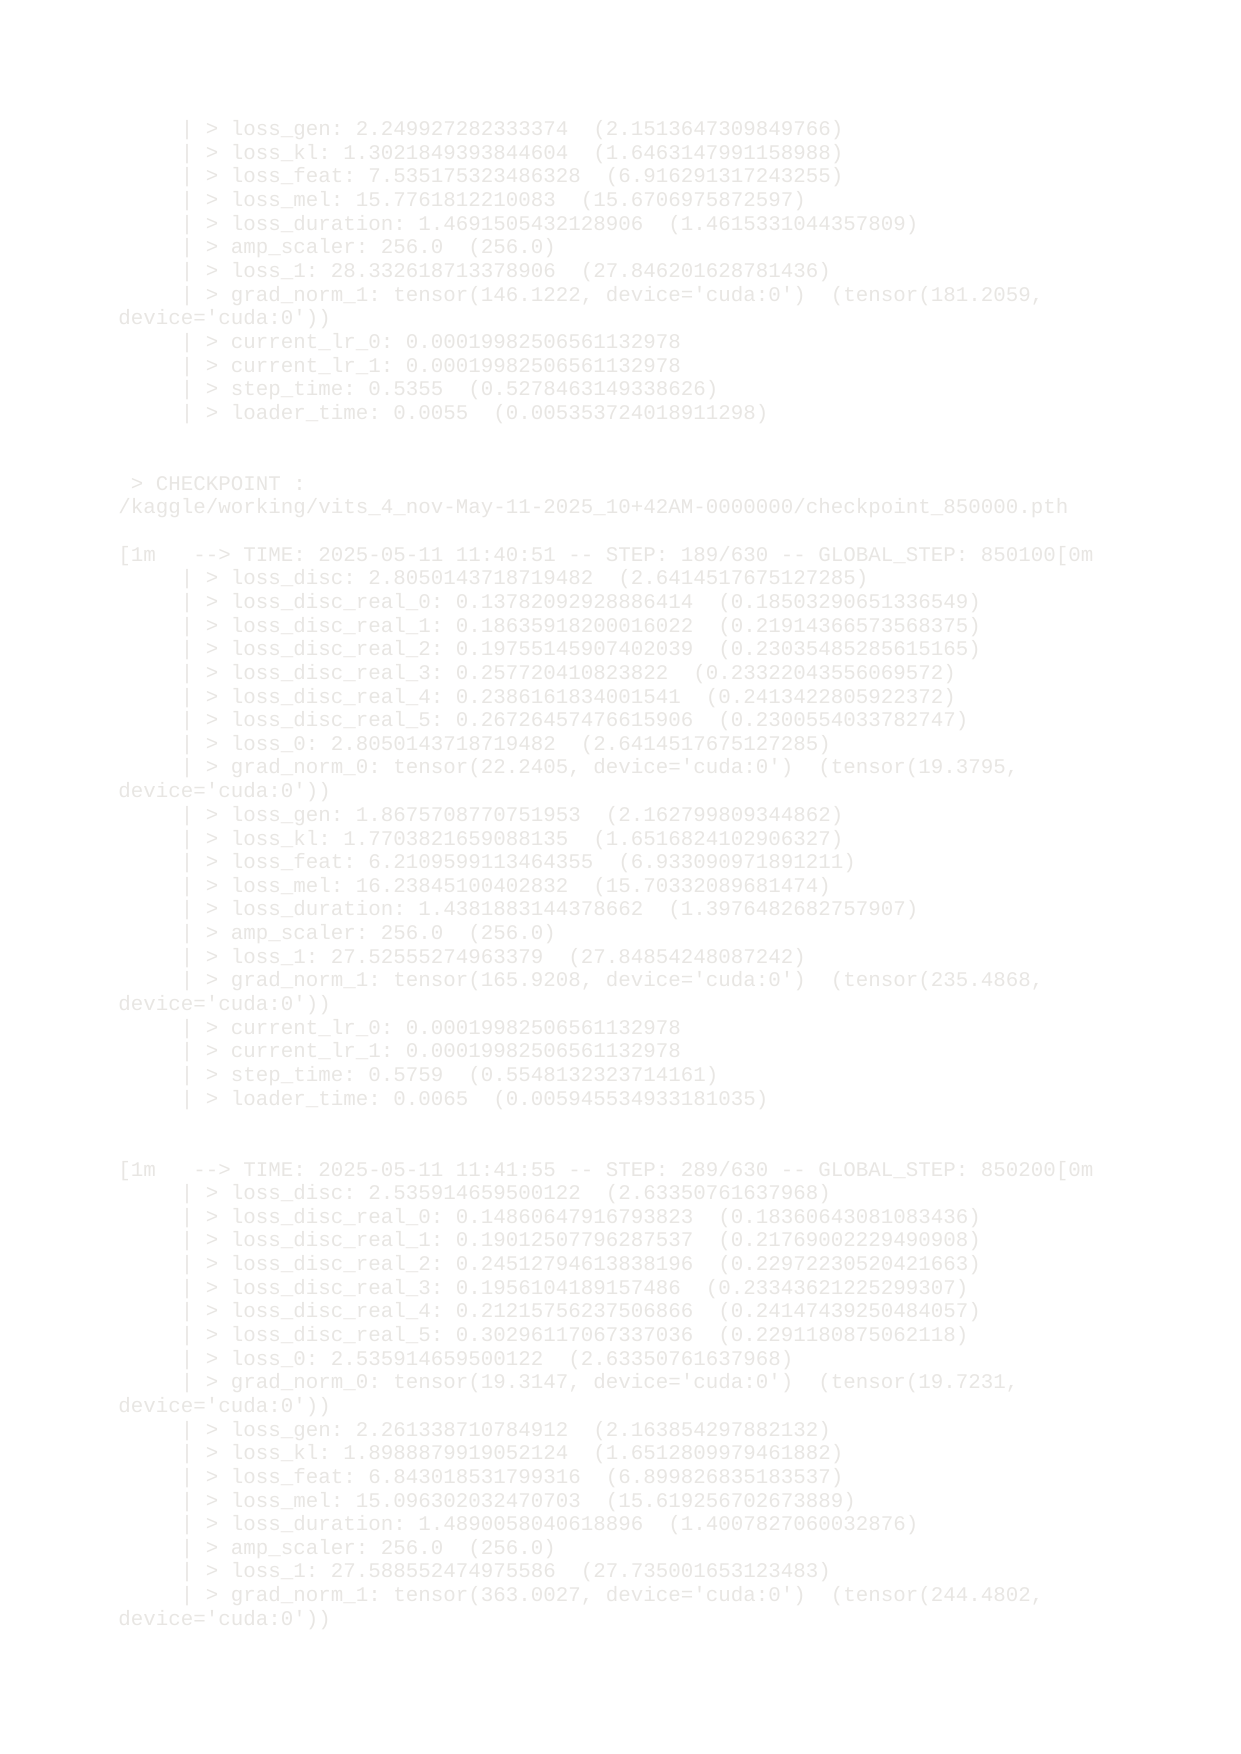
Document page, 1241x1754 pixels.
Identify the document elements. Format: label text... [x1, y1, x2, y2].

text | > loss_disc_real_0: 0.14860647916793823 (0.18360643081083436) [118, 1206, 1122, 1229]
text | > amp_scaler: 256.0 (256.0) [118, 236, 1122, 260]
text [1m --> TIME: 2025-05-11 11:41:55 -- STEP: 289/630 -- GLOBAL_STEP: 850200[0m [118, 1158, 1122, 1182]
text | > loss_duration: 1.4890058040618896 (1.4007827060032876) [118, 1513, 1122, 1537]
text | > loss_mel: 15.7761812210083 (15.6706975872597) [118, 189, 1122, 213]
text | > loss_disc_real_4: 0.2386161834001541 (0.2413422805922372) [118, 686, 1122, 709]
text | > grad_norm_1: tensor(363.0027, device='cuda:0') (tensor(244.4802, device='cuda:0')) [118, 1584, 1122, 1631]
text | > loss_disc: 2.535914659500122 (2.63350761637968) [118, 1182, 1122, 1206]
text | > loss_1: 27.588552474975586 (27.735001653123483) [118, 1561, 1122, 1584]
text | > loss_0: 2.535914659500122 (2.63350761637968) [118, 1348, 1122, 1371]
text | > loss_disc_real_1: 0.18635918200016022 (0.21914366573568375) [118, 615, 1122, 638]
text | > loss_feat: 6.2109599113464355 (6.933090971891211) [118, 851, 1122, 875]
text | > loss_kl: 1.7703821659088135 (1.6516824102906327) [118, 827, 1122, 851]
text | > loss_disc_real_2: 0.24512794613838196 (0.22972230520421663) [118, 1253, 1122, 1277]
text | > amp_scaler: 256.0 (256.0) [118, 922, 1122, 946]
text | > loss_disc_real_0: 0.13782092928886414 (0.18503290651336549) [118, 591, 1122, 615]
text | > grad_norm_1: tensor(146.1222, device='cuda:0') (tensor(181.2059, device='cuda:0')) [118, 284, 1122, 331]
text | > loss_1: 28.332618713378906 (27.846201628781436) [118, 260, 1122, 284]
text | > loss_feat: 6.843018531799316 (6.899826835183537) [118, 1466, 1122, 1489]
text | > loss_kl: 1.8988879919052124 (1.6512809979461882) [118, 1442, 1122, 1466]
text | > loss_feat: 7.535175323486328 (6.916291317243255) [118, 165, 1122, 189]
text | > current_lr_0: 0.00019982506561132978 [118, 1017, 1122, 1040]
text | > loss_duration: 1.4691505432128906 (1.4615331044357809) [118, 213, 1122, 236]
text | > loss_disc_real_3: 0.257720410823822 (0.23322043556069572) [118, 662, 1122, 686]
text | > loss_gen: 1.8675708770751953 (2.162799809344862) [118, 804, 1122, 827]
text | > grad_norm_1: tensor(165.9208, device='cuda:0') (tensor(235.4868, device='cuda:0')) [118, 969, 1122, 1017]
text | > loss_mel: 15.096302032470703 (15.619256702673889) [118, 1489, 1122, 1513]
text | > loss_gen: 2.249927282333374 (2.1513647309849766) [118, 118, 1122, 142]
text | > grad_norm_0: tensor(19.3147, device='cuda:0') (tensor(19.7231, device='cuda:0')) [118, 1371, 1122, 1419]
text | > loss_disc_real_4: 0.21215756237506866 (0.24147439250484057) [118, 1300, 1122, 1324]
text | > loss_0: 2.8050143718719482 (2.6414517675127285) [118, 733, 1122, 757]
text | > step_time: 0.5759 (0.5548132323714161) [118, 1064, 1122, 1088]
text | > grad_norm_0: tensor(22.2405, device='cuda:0') (tensor(19.3795, device='cuda:0')) [118, 757, 1122, 804]
text | > loss_mel: 16.23845100402832 (15.70332089681474) [118, 875, 1122, 898]
text | > loss_disc_real_1: 0.19012507796287537 (0.21769002229490908) [118, 1229, 1122, 1253]
text | > loss_disc_real_5: 0.30296117067337036 (0.2291180875062118) [118, 1324, 1122, 1348]
text | > current_lr_1: 0.00019982506561132978 [118, 354, 1122, 378]
text | > loss_disc_real_5: 0.26726457476615906 (0.2300554033782747) [118, 709, 1122, 733]
text | > loss_gen: 2.261338710784912 (2.163854297882132) [118, 1419, 1122, 1442]
text | > loss_disc_real_2: 0.19755145907402039 (0.23035485285615165) [118, 638, 1122, 662]
text | > loss_disc_real_3: 0.1956104189157486 (0.23343621225299307) [118, 1277, 1122, 1300]
text | > step_time: 0.5355 (0.5278463149338626) [118, 378, 1122, 402]
text [1m --> TIME: 2025-05-11 11:40:51 -- STEP: 189/630 -- GLOBAL_STEP: 850100[0m [118, 544, 1122, 567]
text | > loss_duration: 1.4381883144378662 (1.3976482682757907) [118, 898, 1122, 922]
text | > loader_time: 0.0065 (0.005945534933181035) [118, 1088, 1122, 1111]
text | > current_lr_0: 0.00019982506561132978 [118, 331, 1122, 354]
text | > loss_1: 27.52555274963379 (27.84854248087242) [118, 946, 1122, 969]
text | > loss_kl: 1.3021849393844604 (1.6463147991158988) [118, 142, 1122, 165]
text | > loss_disc: 2.8050143718719482 (2.6414517675127285) [118, 567, 1122, 591]
text | > amp_scaler: 256.0 (256.0) [118, 1537, 1122, 1561]
text | > loader_time: 0.0055 (0.005353724018911298) [118, 402, 1122, 426]
text | > current_lr_1: 0.00019982506561132978 [118, 1040, 1122, 1064]
text > CHECKPOINT : /kaggle/working/vits_4_nov-May-11-2025_10+42AM-0000000/checkpoint_850000.pth [118, 473, 1122, 520]
